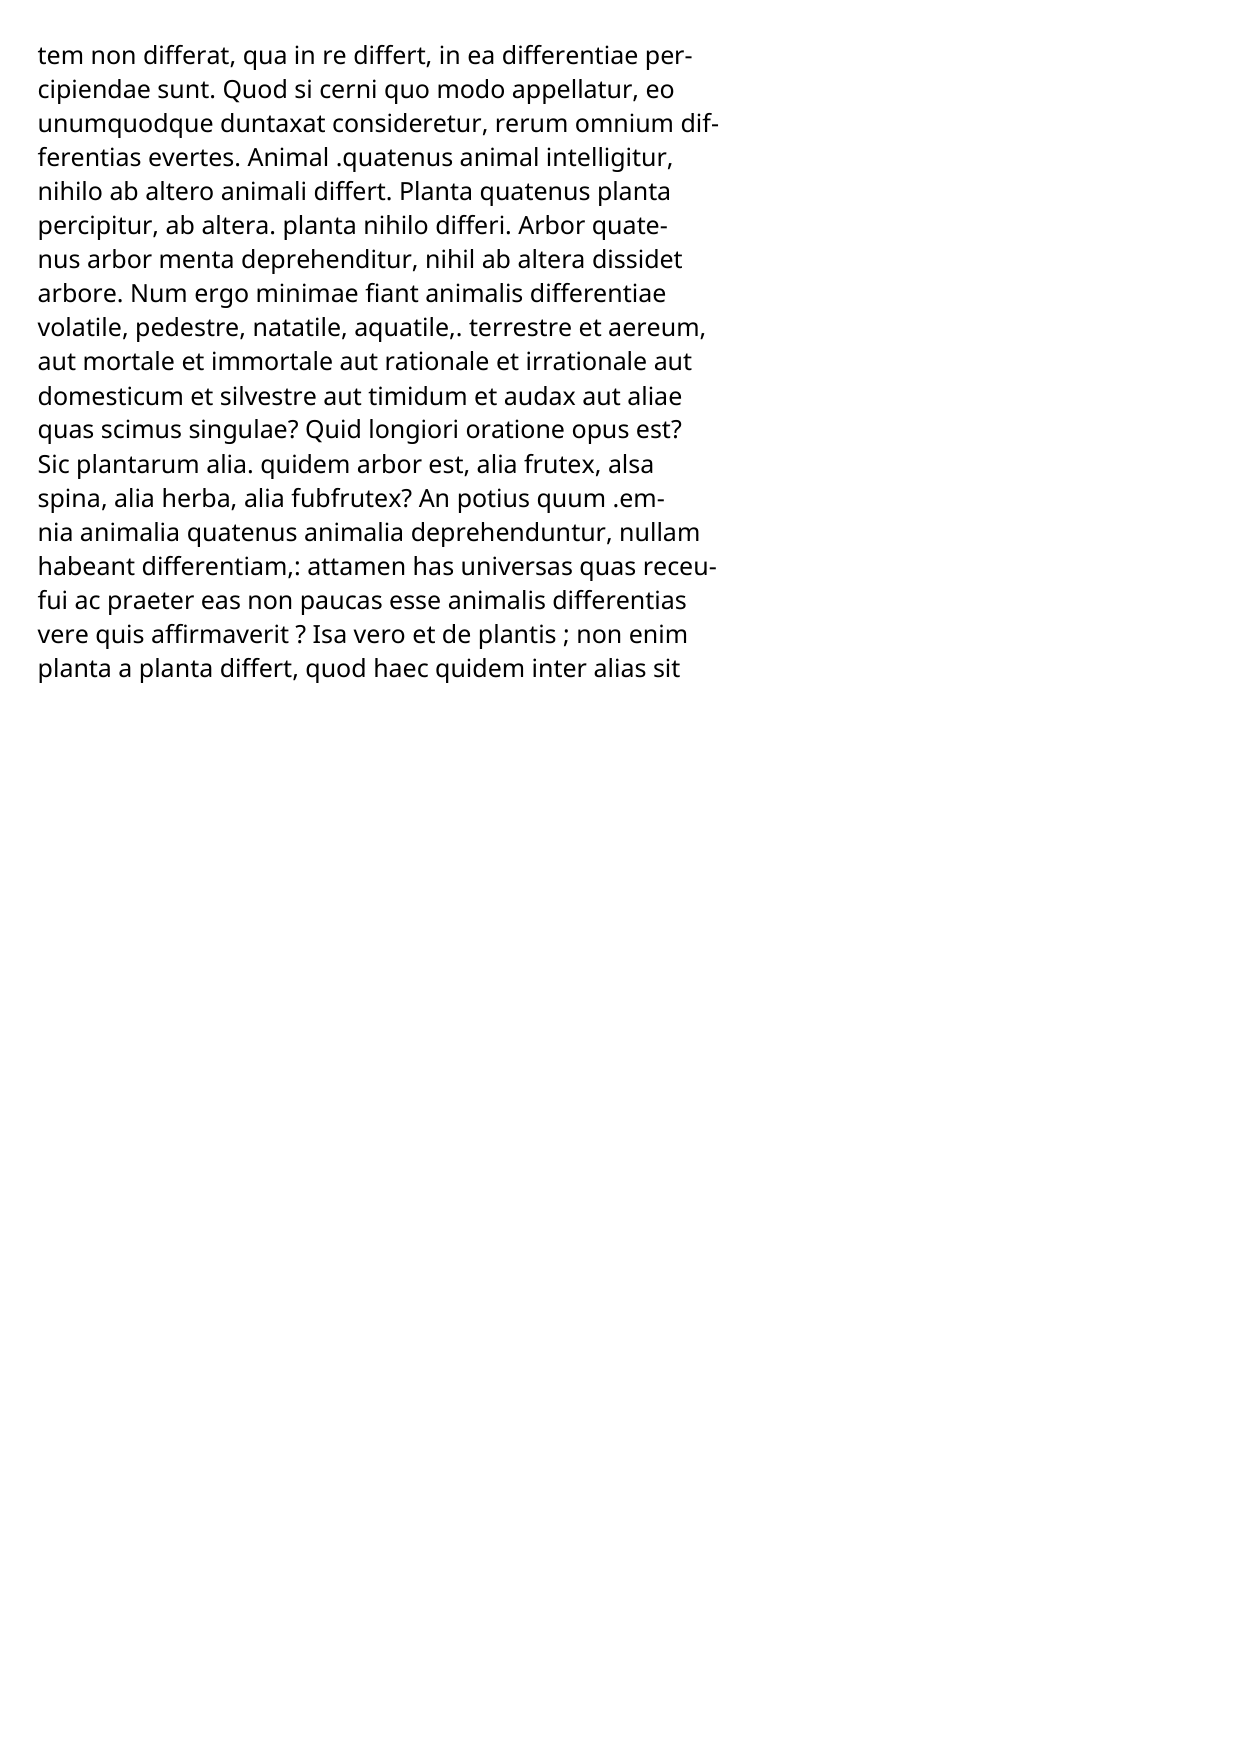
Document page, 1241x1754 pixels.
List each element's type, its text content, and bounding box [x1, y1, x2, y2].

text tem non differat, qua in re differt, in ea differentiae per- cipiendae sunt. Quod si cerni quo modo appellatur, eo unumquodque duntaxat consideretur, rerum omnium dif- ferentias evertes. Animal .quatenus animal intelligitur, nihilo ab altero animali differt. Planta quatenus planta percipitur, ab altera. planta nihilo differi. Arbor quate- nus arbor menta deprehenditur, nihil ab altera dissidet arbore. Num ergo minimae fiant animalis differentiae volatile, pedestre, natatile, aquatile,. terrestre et aereum, aut mortale et immortale aut rationale et irrationale aut domesticum et silvestre aut timidum et audax aut aliae quas scimus singulae? Quid longiori oratione opus est? Sic plantarum alia. quidem arbor est, alia frutex, alsa spina, alia herba, alia fubfrutex? An potius quum .em- nia animalia quatenus animalia deprehenduntur, nullam habeant differentiam,: attamen has universas quas receu- fui ac praeter eas non paucas esse animalis differentias vere quis affirmaverit ? Isa vero et de plantis ; non enim planta a planta differt, quod haec quidem inter alias sit [37, 37, 1203, 685]
